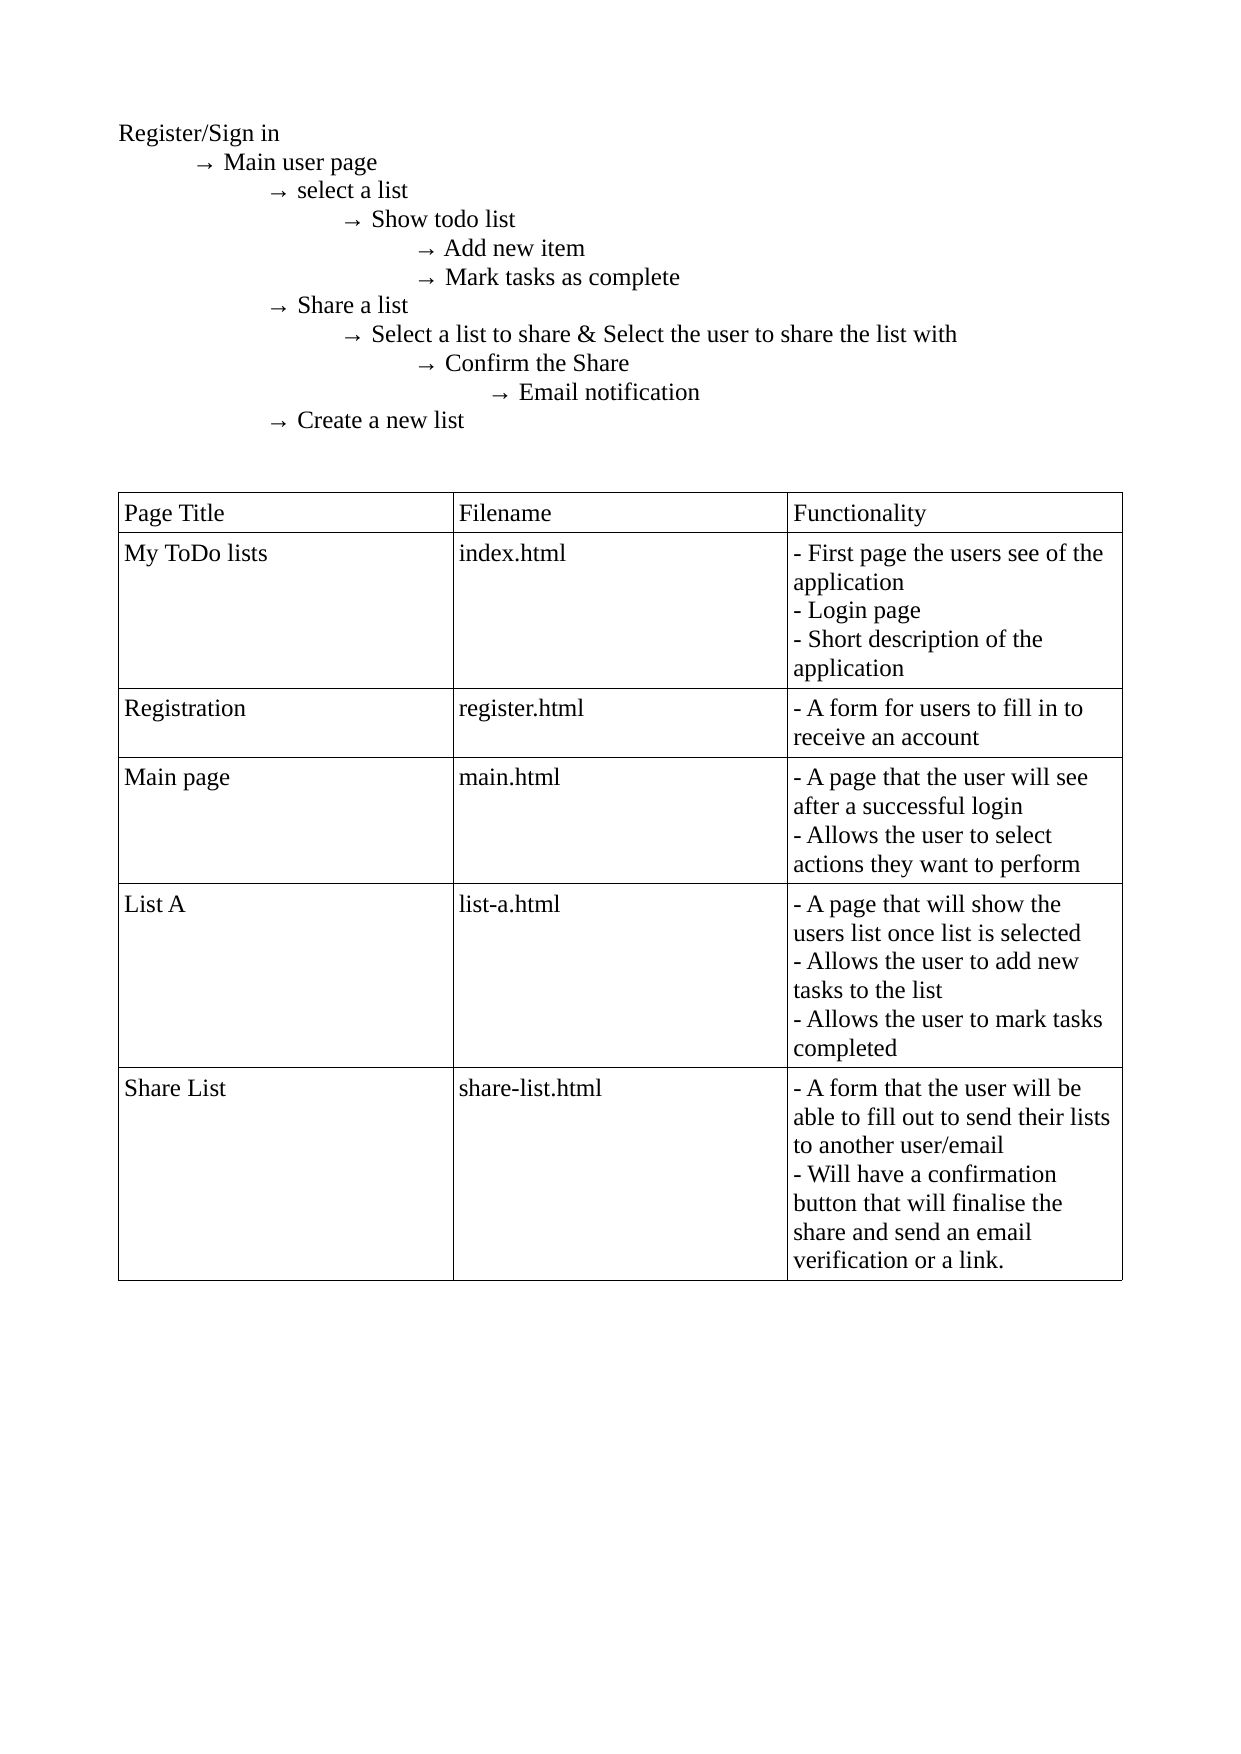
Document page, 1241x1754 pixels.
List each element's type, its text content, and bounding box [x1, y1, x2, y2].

table_cell Main page [119, 758, 453, 883]
table_cell My ToDo lists [119, 533, 453, 687]
table_cell share-list.html [454, 1068, 787, 1280]
text → Add new item [118, 233, 1122, 262]
table_cell - A page that will show the users list once list is selected - Allows the user to add new tasks to the list - Allows the user to mark tasks completed [788, 884, 1122, 1067]
text → Select a list to share & Select the user to share the list with [118, 319, 1122, 348]
table_header Filename [454, 493, 787, 532]
text Register/Sign in [118, 118, 1122, 147]
table_cell Registration [119, 689, 453, 757]
table_header Functionality [788, 493, 1122, 532]
text → Mark tasks as complete [118, 262, 1122, 291]
table_cell index.html [454, 533, 787, 687]
text → select a list [118, 176, 1122, 204]
text → Main user page [118, 147, 1122, 176]
table_cell - A form that the user will be able to fill out to send their lists to another user/email - Will have a confirmation button that will finalise the share and send an email verification or a link. [788, 1068, 1122, 1280]
table_cell Share List [119, 1068, 453, 1280]
table_cell List A [119, 884, 453, 1067]
table_cell list-a.html [454, 884, 787, 1067]
table_cell - A page that the user will see after a successful login - Allows the user to select actions they want to perform [788, 758, 1122, 883]
text → Email notification [118, 377, 1122, 406]
text → Confirm the Share [118, 348, 1122, 377]
text → Share a list [118, 291, 1122, 319]
text → Show todo list [118, 204, 1122, 233]
table_cell - First page the users see of the application - Login page - Short description of the application [788, 533, 1122, 687]
table_cell - A form for users to fill in to receive an account [788, 689, 1122, 757]
table_cell main.html [454, 758, 787, 883]
table_header Page Title [119, 493, 453, 532]
text → Create a new list [118, 406, 1122, 434]
table_cell register.html [454, 689, 787, 757]
